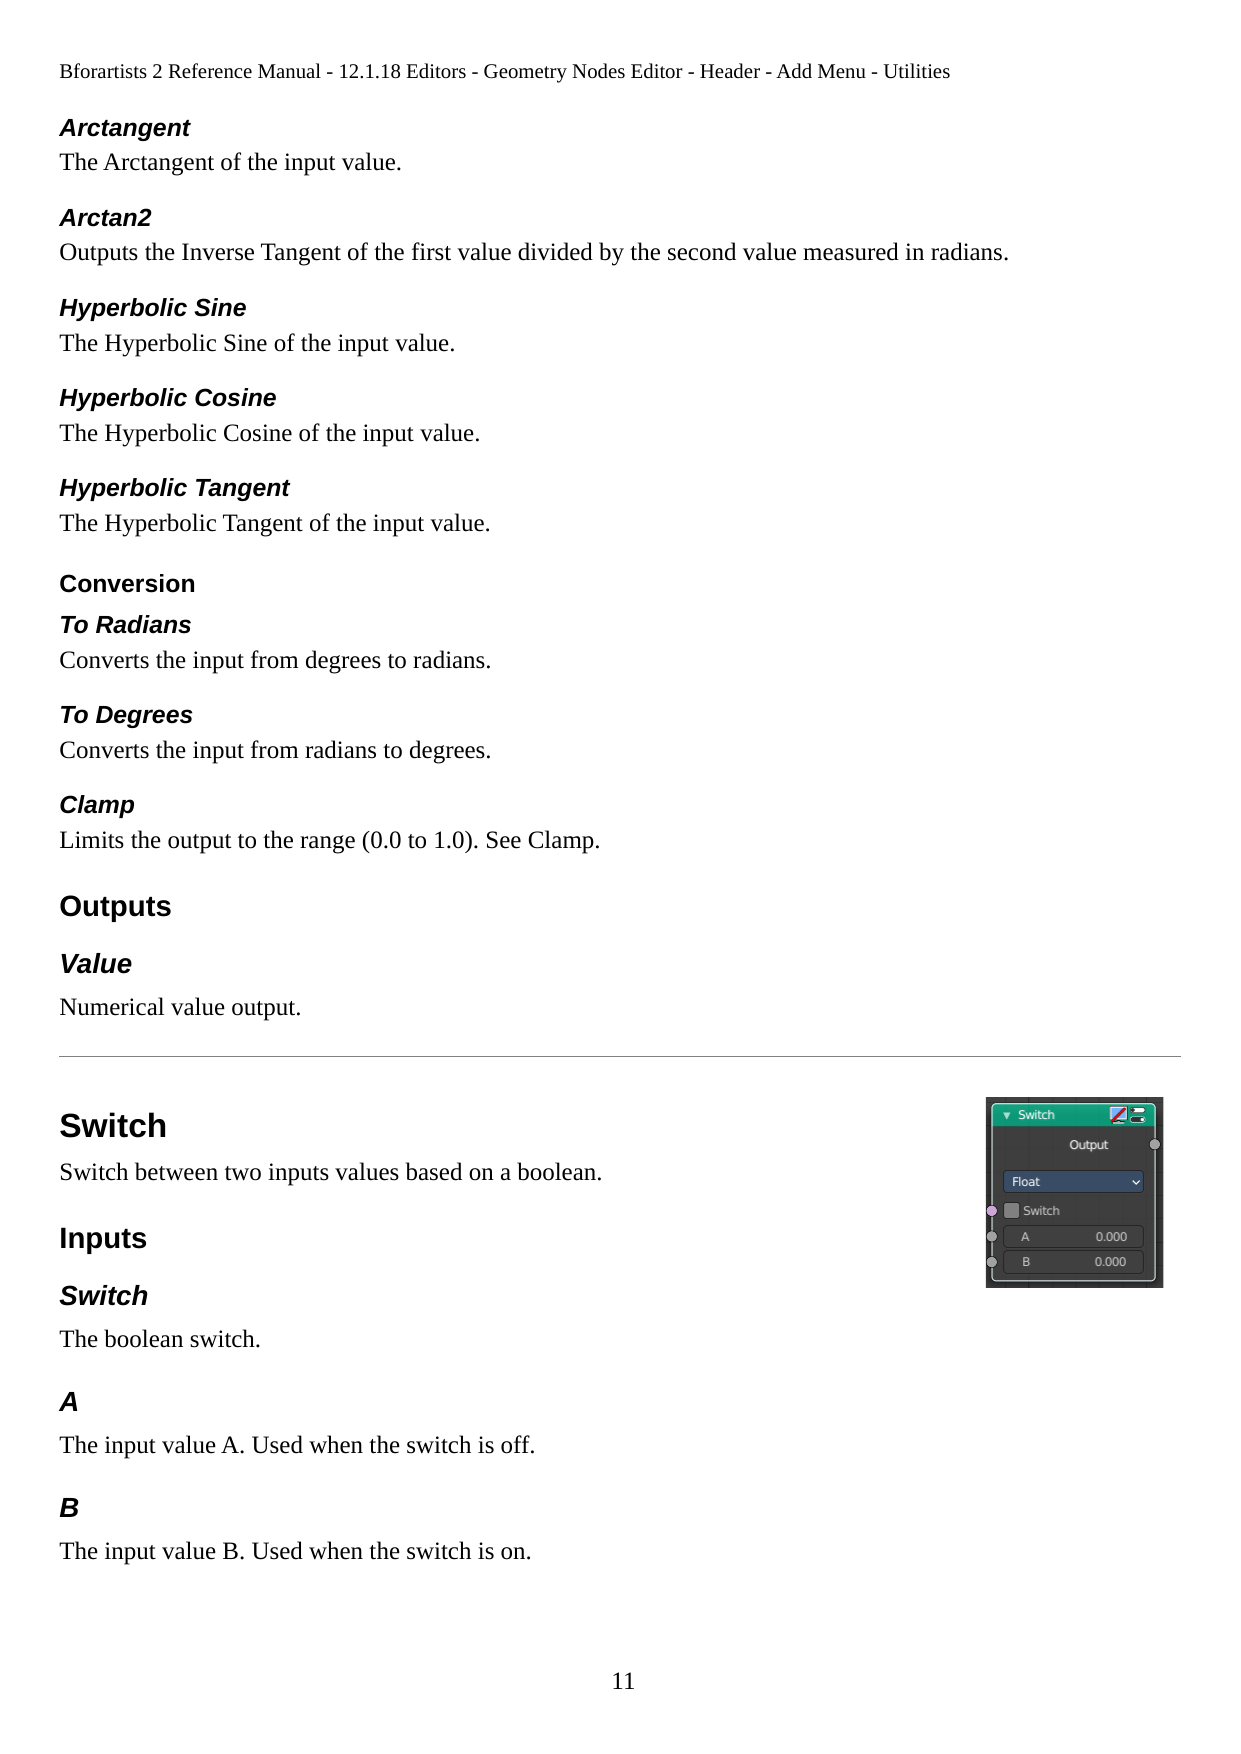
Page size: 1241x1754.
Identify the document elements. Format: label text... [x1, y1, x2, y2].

subtitle Hyperbolic Sine [59, 293, 1181, 321]
text Converts the input from degrees to radians. [59, 645, 1181, 674]
text Limits the output to the range (0.0 to 1.0). See Clamp. [59, 825, 1181, 854]
subtitle Arctan2 [59, 203, 1181, 231]
text The Hyperbolic Sine of the input value. [59, 328, 1181, 356]
text The input value A. Used when the switch is off. [59, 1430, 1181, 1459]
text The Hyperbolic Cosine of the input value. [59, 418, 1181, 446]
subtitle Value [59, 948, 1181, 980]
text Numerical value output. [59, 992, 1181, 1021]
text The input value B. Used when the switch is on. [59, 1536, 1181, 1565]
text The Hyperbolic Tangent of the input value. [59, 508, 1181, 537]
picture [985, 1097, 1164, 1288]
text Outputs the Inverse Tangent of the first value divided by the second value measured in radians. [59, 237, 1181, 266]
subtitle [1164, 1221, 1181, 1255]
subtitle Switch [59, 1106, 985, 1145]
subtitle Switch [59, 1280, 1181, 1312]
subtitle To Radians [59, 610, 1181, 639]
subtitle Inputs [59, 1221, 985, 1255]
subtitle Hyperbolic Cosine [59, 383, 1181, 411]
subtitle [1164, 1106, 1181, 1145]
subtitle Conversion [59, 569, 1181, 598]
subtitle A [59, 1386, 1181, 1418]
text The Arctangent of the input value. [59, 147, 1181, 176]
subtitle To Degrees [59, 701, 1181, 729]
subtitle Hyperbolic Tangent [59, 473, 1181, 502]
subtitle Clamp [59, 791, 1181, 819]
text Converts the input from radians to degrees. [59, 735, 1181, 764]
subtitle Outputs [59, 889, 1181, 923]
text The boolean switch. [59, 1324, 1181, 1353]
subtitle Arctangent [59, 113, 1181, 141]
text Switch between two inputs values based on a boolean. [59, 1157, 985, 1186]
subtitle B [59, 1492, 1181, 1523]
